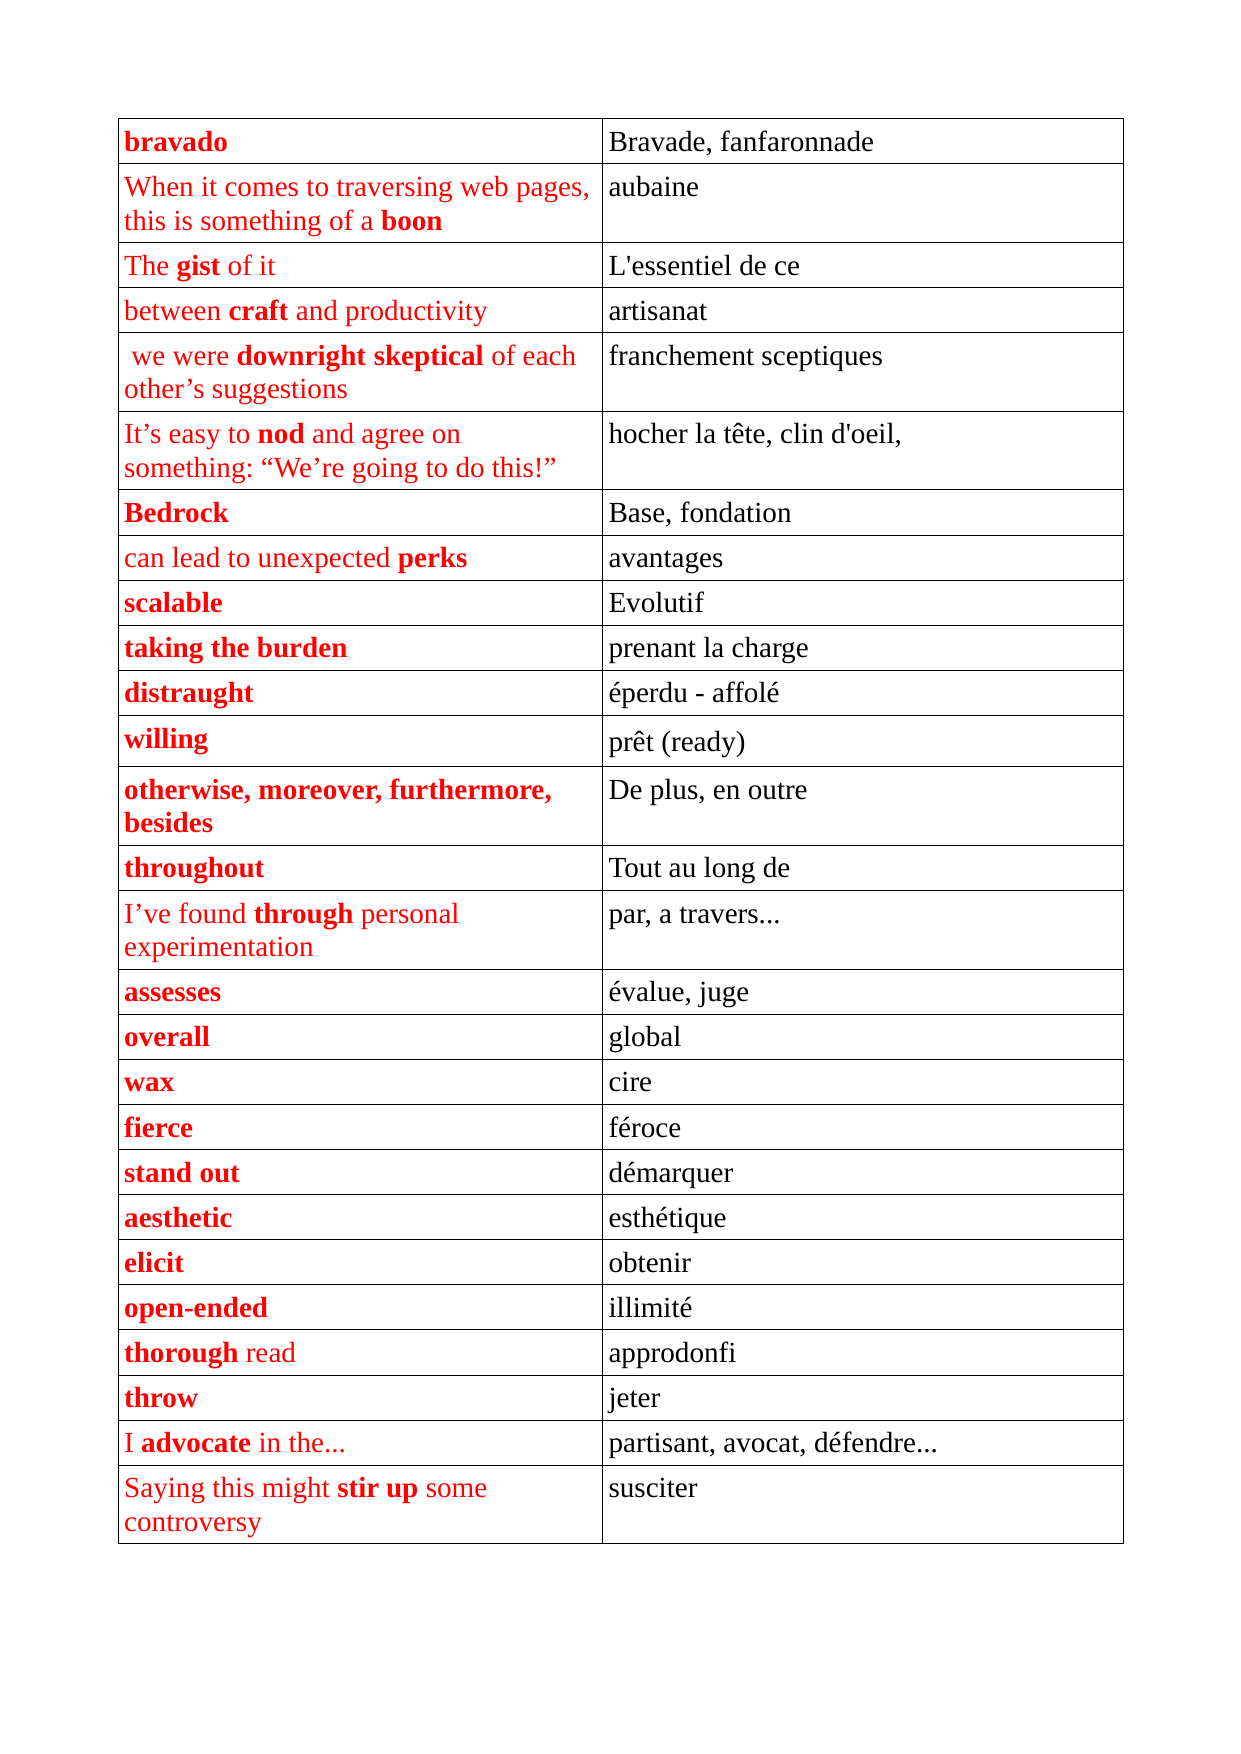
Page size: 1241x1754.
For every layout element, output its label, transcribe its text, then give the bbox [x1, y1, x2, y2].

table_cell we were downright skeptical of each other’s suggestions [119, 333, 602, 411]
table_cell When it comes to traversing web pages, this is something of a boon [119, 164, 602, 242]
table_cell Saying this might stir up some controversy [119, 1466, 602, 1543]
table_cell L'essentiel de ce [603, 243, 1123, 287]
table_cell scalable [119, 581, 602, 625]
table_cell esthétique [603, 1195, 1123, 1239]
table_cell wax [119, 1060, 602, 1104]
table_cell démarquer [603, 1150, 1123, 1194]
table_cell distraught [119, 671, 602, 715]
table_cell illimité [603, 1285, 1123, 1329]
table_cell prenant la charge [603, 626, 1123, 670]
table_cell stand out [119, 1150, 602, 1194]
table_cell open-ended [119, 1285, 602, 1329]
table_cell fierce [119, 1105, 602, 1149]
table_cell évalue, juge [603, 970, 1123, 1014]
table_cell taking the burden [119, 626, 602, 670]
table_cell overall [119, 1015, 602, 1059]
table_cell cire [603, 1060, 1123, 1104]
table_cell De plus, en outre [603, 767, 1123, 845]
table_header bravado [119, 119, 602, 163]
table_cell Evolutif [603, 581, 1123, 625]
table_cell throughout [119, 846, 602, 890]
table_cell partisant, avocat, défendre... [603, 1421, 1123, 1465]
table_cell Base, fondation [603, 490, 1123, 534]
table_cell Tout au long de [603, 846, 1123, 890]
table_cell aubaine [603, 164, 1123, 242]
table_cell prêt﻿ (ready) [603, 716, 1123, 766]
table_cell I advocate in the... [119, 1421, 602, 1465]
table_cell franchement sceptiques [603, 333, 1123, 411]
table_header Bravade, fanfaronnade [603, 119, 1123, 163]
table_cell éperdu - affolé [603, 671, 1123, 715]
table_cell jeter [603, 1376, 1123, 1419]
table_cell artisanat [603, 288, 1123, 332]
table_cell It’s easy to nod and agree on something: “We’re going to do this!” [119, 412, 602, 489]
table_cell throw [119, 1376, 602, 1419]
table_cell hocher la tête, clin d'oeil, [603, 412, 1123, 489]
table_cell between craft and productivity [119, 288, 602, 332]
table_cell elicit [119, 1240, 602, 1284]
table_cell willing [119, 716, 602, 766]
table_cell assesses [119, 970, 602, 1014]
table_cell can lead to unexpected perks [119, 536, 602, 579]
table_cell I’ve found through personal experimentation [119, 891, 602, 968]
table_cell approdonfi [603, 1330, 1123, 1374]
table_cell The gist of it [119, 243, 602, 287]
table_cell susciter [603, 1466, 1123, 1543]
table_cell obtenir [603, 1240, 1123, 1284]
table_cell avantages [603, 536, 1123, 579]
table_cell thorough read [119, 1330, 602, 1374]
table_cell par, a travers... [603, 891, 1123, 968]
table_cell aesthetic [119, 1195, 602, 1239]
table_cell global [603, 1015, 1123, 1059]
table_cell Bedrock [119, 490, 602, 534]
table_cell otherwise, moreover, furthermore, besides [119, 767, 602, 845]
table_cell féroce [603, 1105, 1123, 1149]
